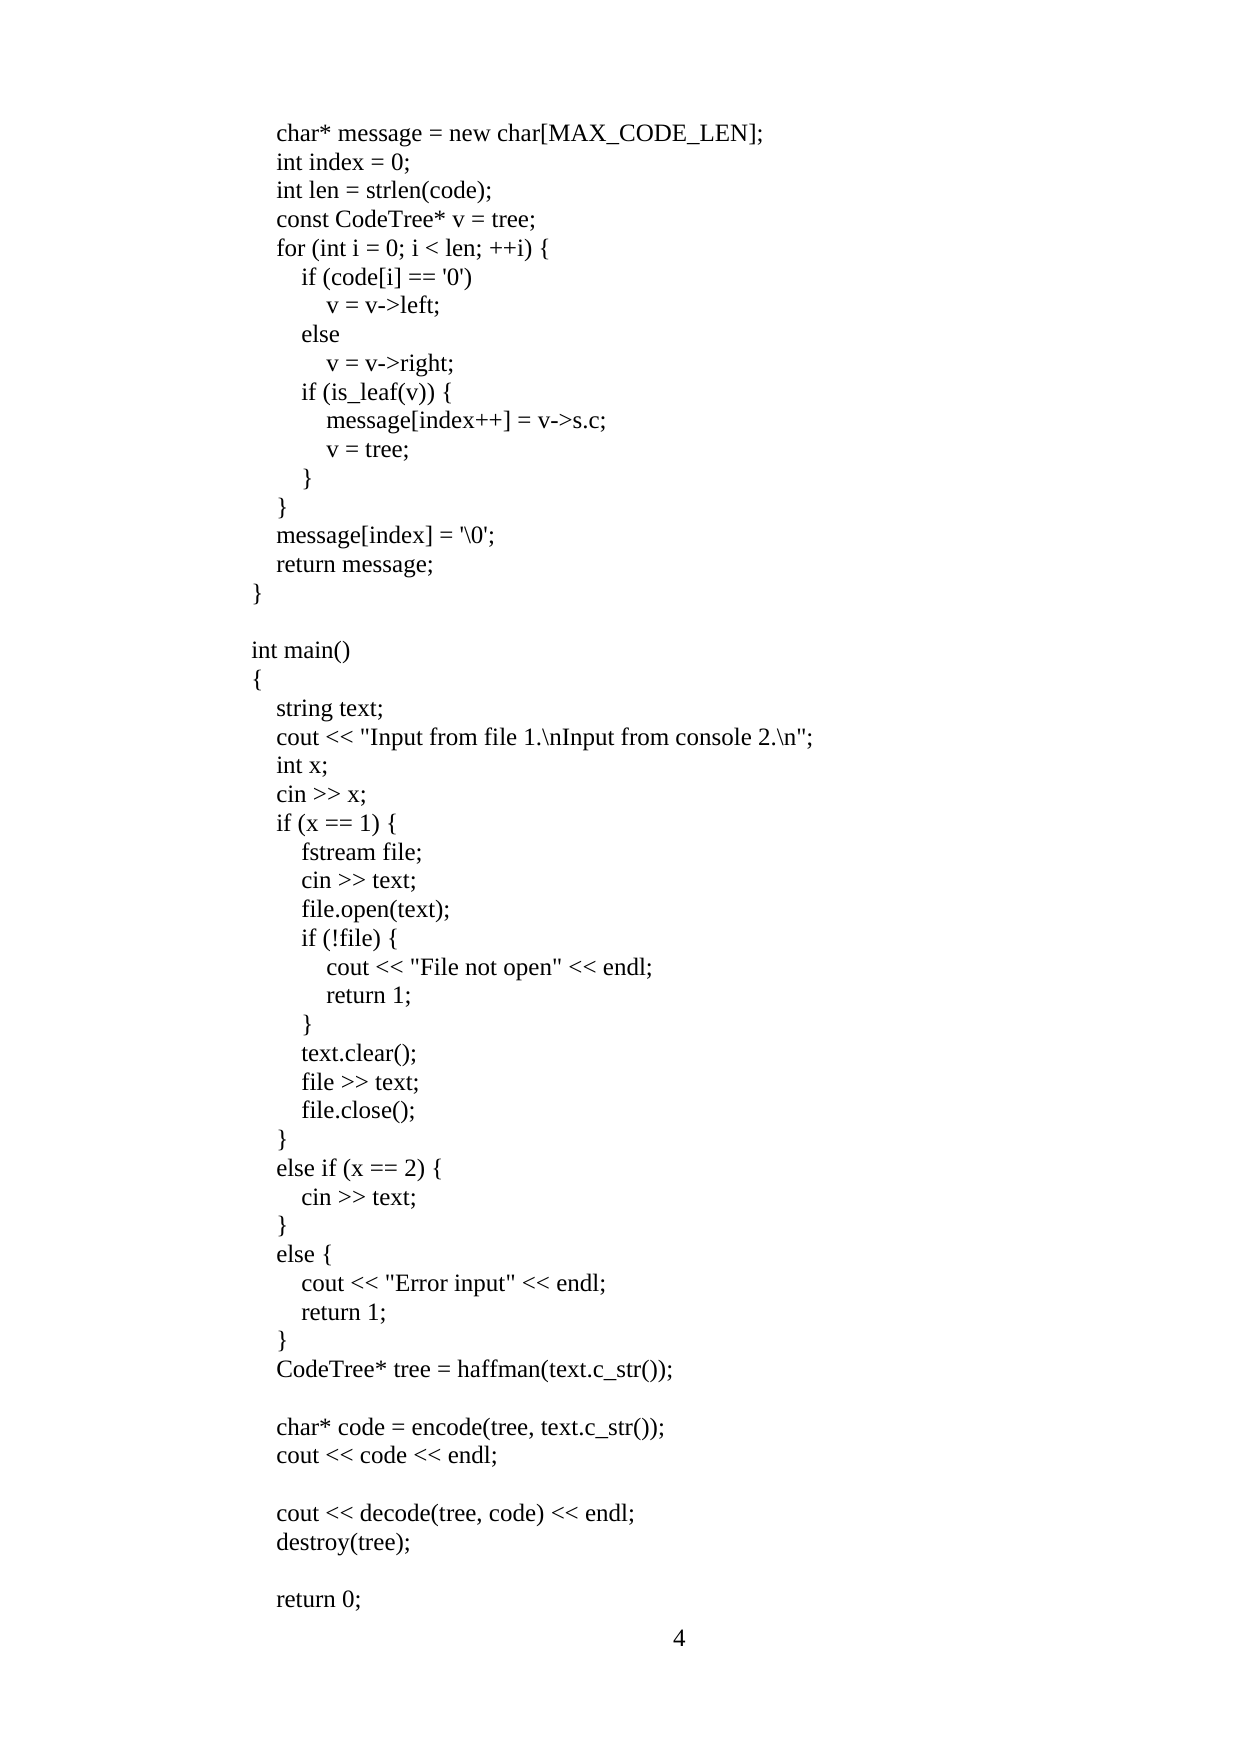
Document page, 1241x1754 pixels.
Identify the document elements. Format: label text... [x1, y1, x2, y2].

text } [177, 463, 1181, 492]
text CodeTree* tree = haffman(text.c_str()); [177, 1354, 1181, 1383]
text string text; [177, 693, 1181, 722]
text cin >> text; [177, 866, 1181, 894]
text } [177, 492, 1181, 521]
text if (code[i] == '0') [177, 262, 1181, 291]
text cin >> x; [177, 779, 1181, 808]
text if (x == 1) { [177, 808, 1181, 837]
text cout << decode(tree, code) << endl; [177, 1498, 1181, 1527]
text if (is_leaf(v)) { [177, 377, 1181, 406]
text return 0; [177, 1584, 1181, 1613]
text message[index++] = v->s.c; [177, 406, 1181, 434]
text v = tree; [177, 434, 1181, 463]
text { [177, 664, 1181, 693]
text else { [177, 1239, 1181, 1268]
text int len = strlen(code); [177, 176, 1181, 204]
text text.clear(); [177, 1038, 1181, 1067]
text } [177, 1326, 1181, 1354]
text v = v->left; [177, 291, 1181, 319]
text file.close(); [177, 1096, 1181, 1124]
text destroy(tree); [177, 1527, 1181, 1556]
text int main() [177, 636, 1181, 664]
text } [177, 1211, 1181, 1239]
text return 1; [177, 1297, 1181, 1326]
text cout << "Input from file 1.\nInput from console 2.\n"; [177, 722, 1181, 751]
text } [177, 1124, 1181, 1153]
text v = v->right; [177, 348, 1181, 377]
text if (!file) { [177, 923, 1181, 952]
text char* message = new char[MAX_CODE_LEN]; [177, 118, 1181, 147]
text const CodeTree* v = tree; [177, 204, 1181, 233]
text char* code = encode(tree, text.c_str()); [177, 1412, 1181, 1441]
text else if (x == 2) { [177, 1153, 1181, 1182]
text return message; [177, 549, 1181, 578]
text file >> text; [177, 1067, 1181, 1096]
text int x; [177, 751, 1181, 779]
text return 1; [177, 981, 1181, 1009]
text for (int i = 0; i < len; ++i) { [177, 233, 1181, 262]
text int index = 0; [177, 147, 1181, 176]
text cout << "Error input" << endl; [177, 1268, 1181, 1297]
text cin >> text; [177, 1182, 1181, 1211]
text file.open(text); [177, 894, 1181, 923]
text cout << "File not open" << endl; [177, 952, 1181, 981]
text } [177, 578, 1181, 607]
text message[index] = '\0'; [177, 521, 1181, 549]
text cout << code << endl; [177, 1441, 1181, 1469]
text else [177, 319, 1181, 348]
text } [177, 1009, 1181, 1038]
text fstream file; [177, 837, 1181, 866]
